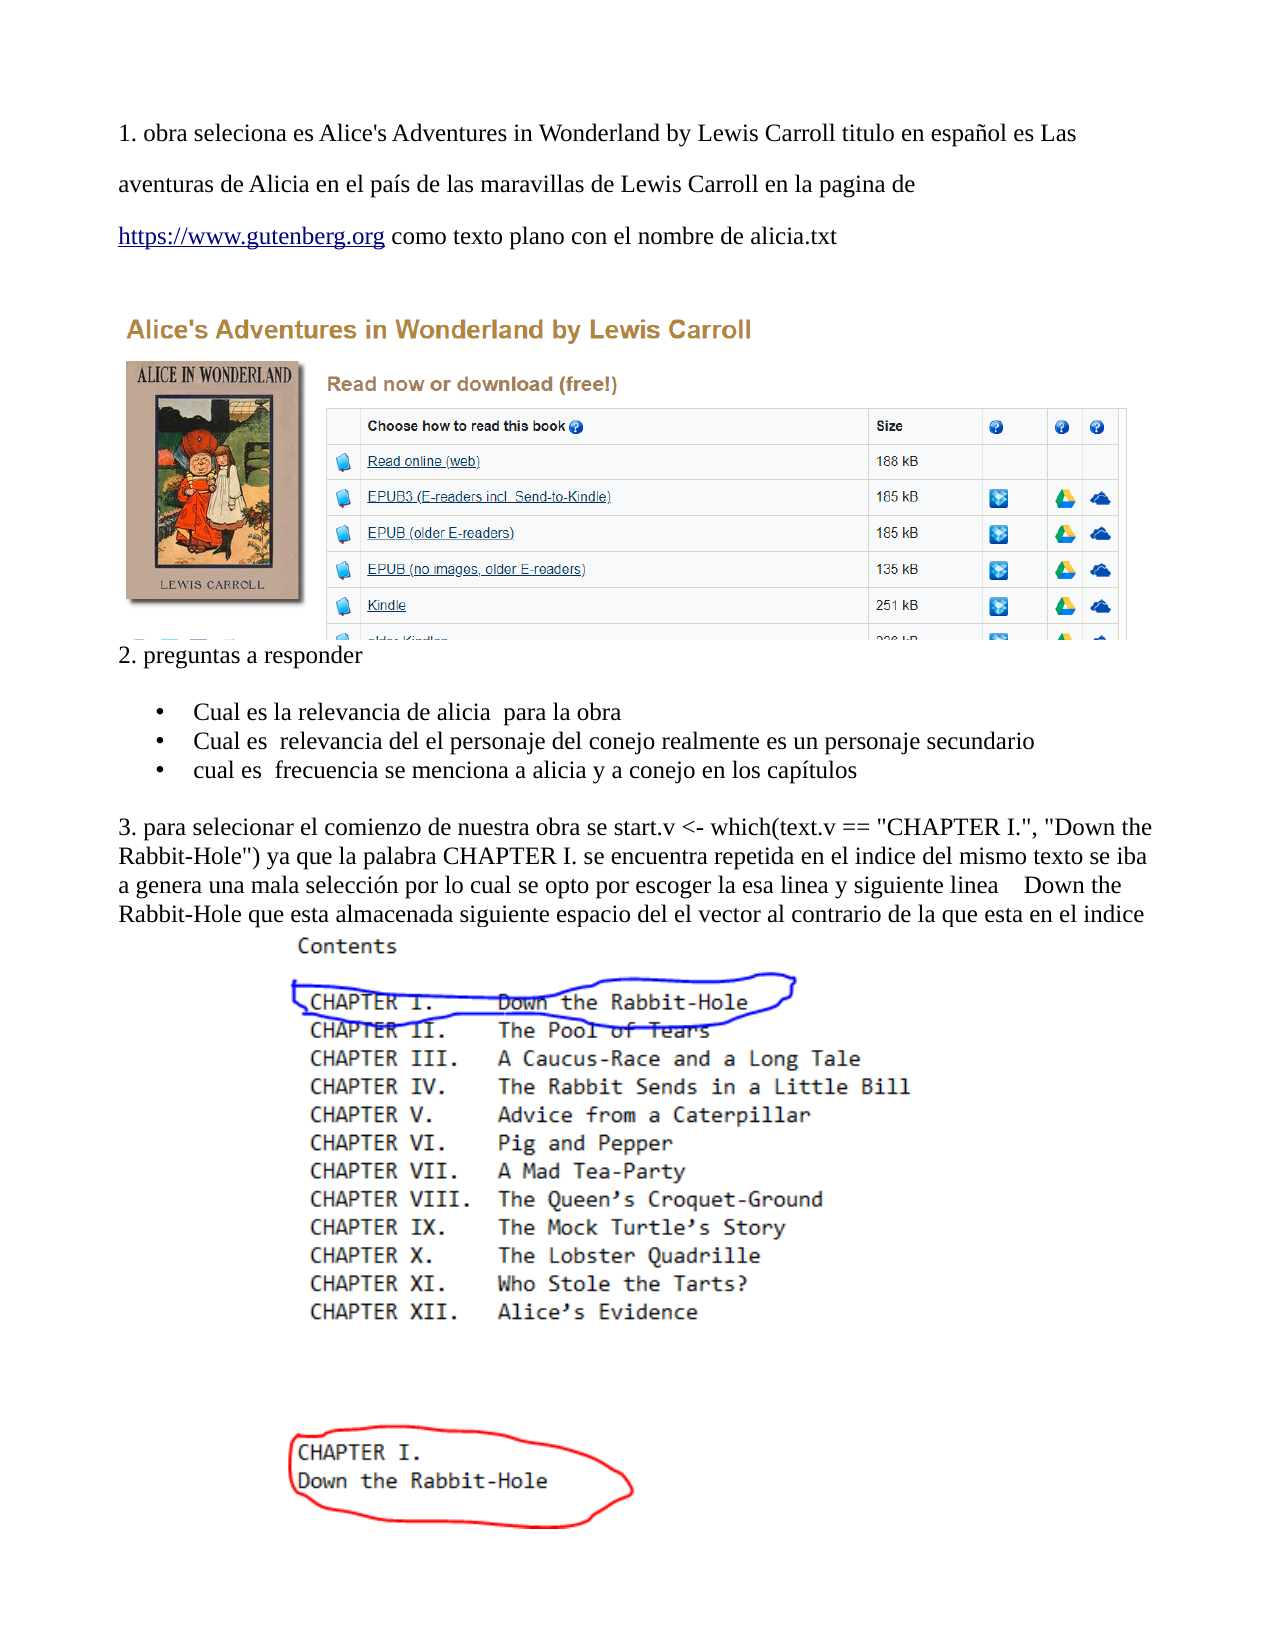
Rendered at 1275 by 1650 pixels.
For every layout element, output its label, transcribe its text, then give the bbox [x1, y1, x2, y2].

picture [118, 307, 1157, 640]
picture [287, 927, 988, 1529]
text 2. preguntas a responder [118, 640, 1157, 669]
text 3. para selecionar el comienzo de nuestra obra se start.v <- which(text.v == "CHAPTER I.", "Down the Rabbit-Hole") ya que la palabra CHAPTER I. se encuentra repetida en el indice del mismo texto se iba a genera una mala selección por lo cual se opto por escoger la esa linea y siguiente linea Down the Rabbit-Hole que esta almacenada siguiente espacio del el vector al contrario de la que esta en el indice [118, 812, 1157, 927]
list Cual es relevancia del el personaje del conejo realmente es un personaje secundario [156, 726, 1157, 755]
text 1. obra seleciona es Alice's Adventures in Wonderland by Lewis Carroll titulo en español es Las aventuras de Alicia en el país de las maravillas de Lewis Carroll en la pagina de https://www.gutenberg.org como texto plano con el nombre de alicia.txt [118, 118, 1157, 250]
list Cual es la relevancia de alicia para la obra [156, 697, 1157, 726]
list cual es frecuencia se menciona a alicia y a conejo en los capítulos [156, 755, 1157, 784]
